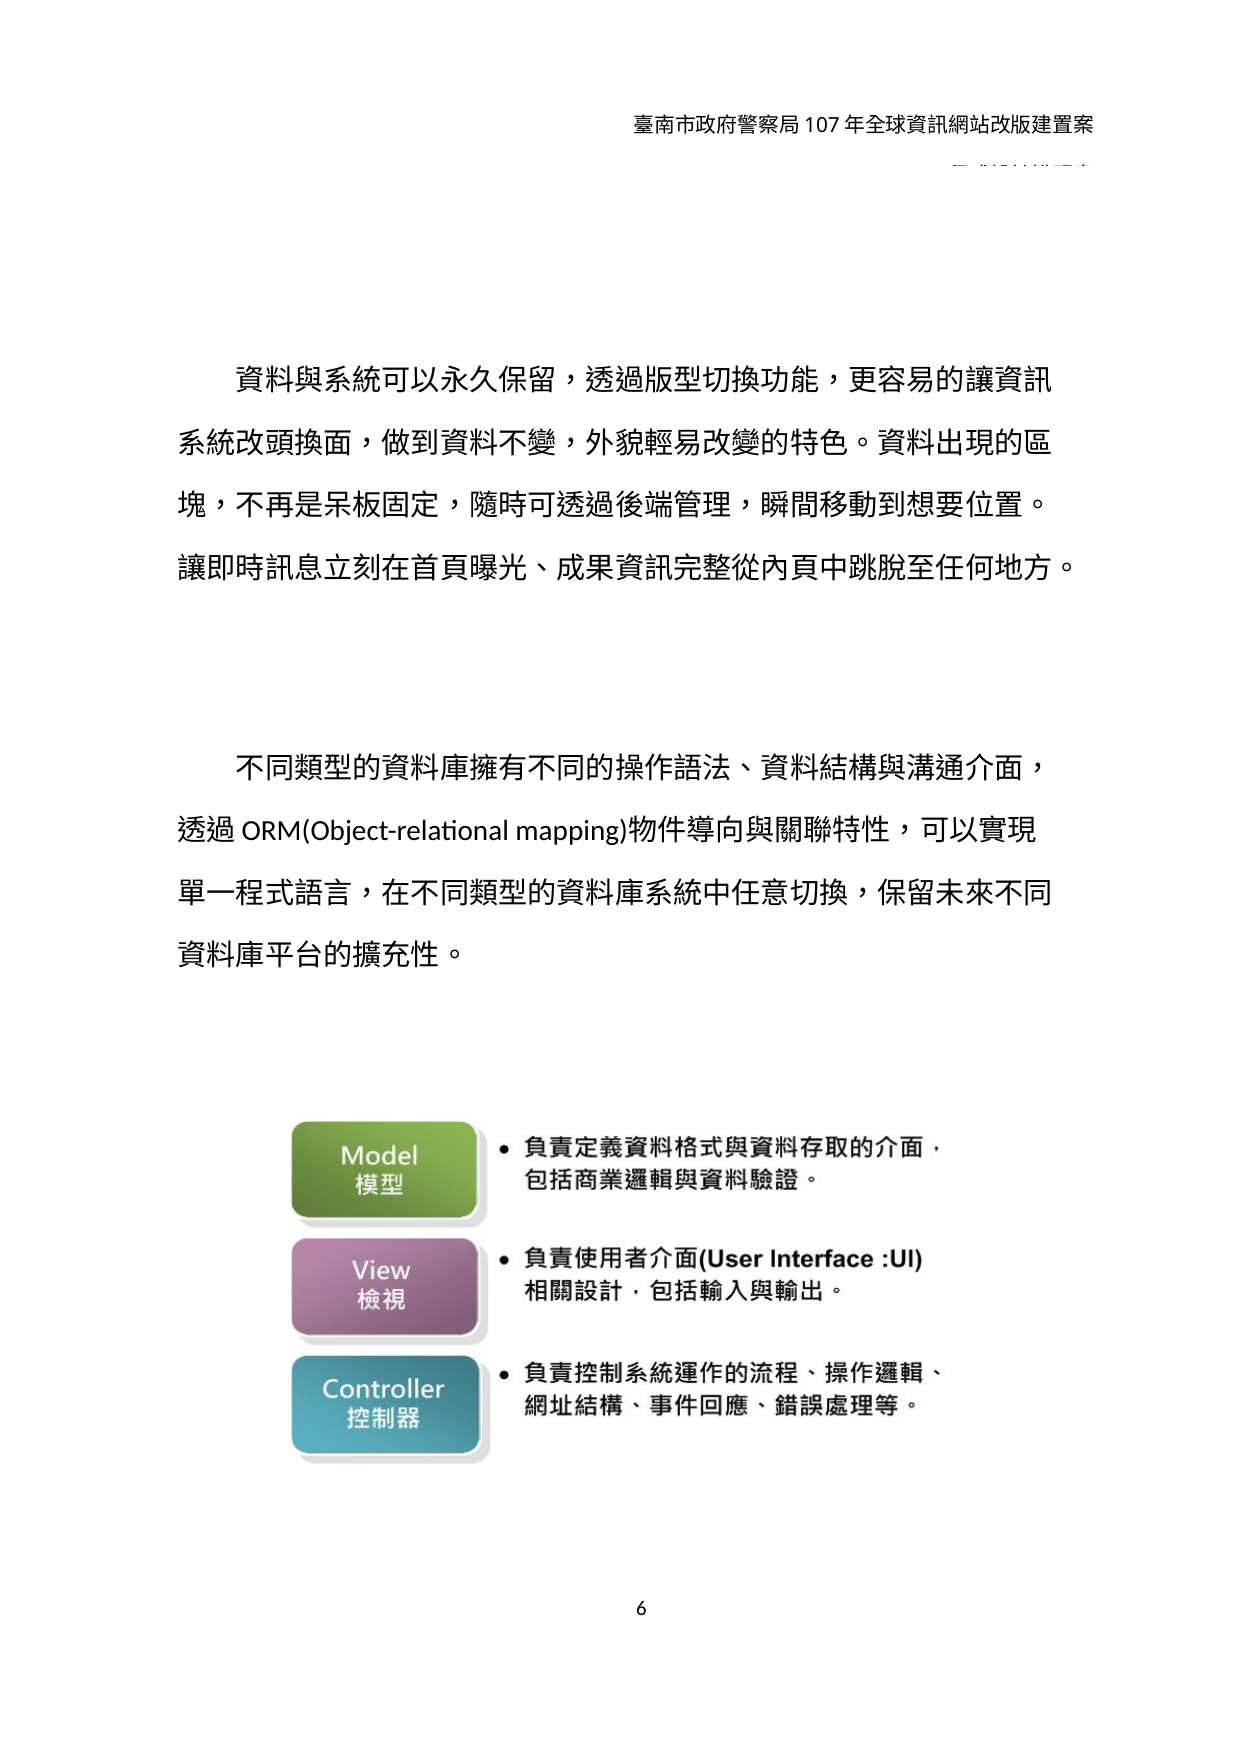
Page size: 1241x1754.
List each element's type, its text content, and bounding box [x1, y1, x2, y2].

text 資料與系統可以永久保留，透過版型切換功能，更容易的讓資訊系統改頭換面，做到資料不變，外貌輕易改變的特色。資料出現的區塊，不再是呆板固定，隨時可透過後端管理，瞬間移動到想要位置。讓即時訊息立刻在首頁曝光、成果資訊完整從內頁中跳脫至任何地方。 [177, 336, 1063, 586]
text 不同類型的資料庫擁有不同的操作語法、資料結構與溝通介面，透過ORM(Object-relational mapping)物件導向與關聯特性，可以實現單一程式語言，在不同類型的資料庫系統中任意切換，保留未來不同資料庫平台的擴充性。 [177, 724, 1063, 974]
